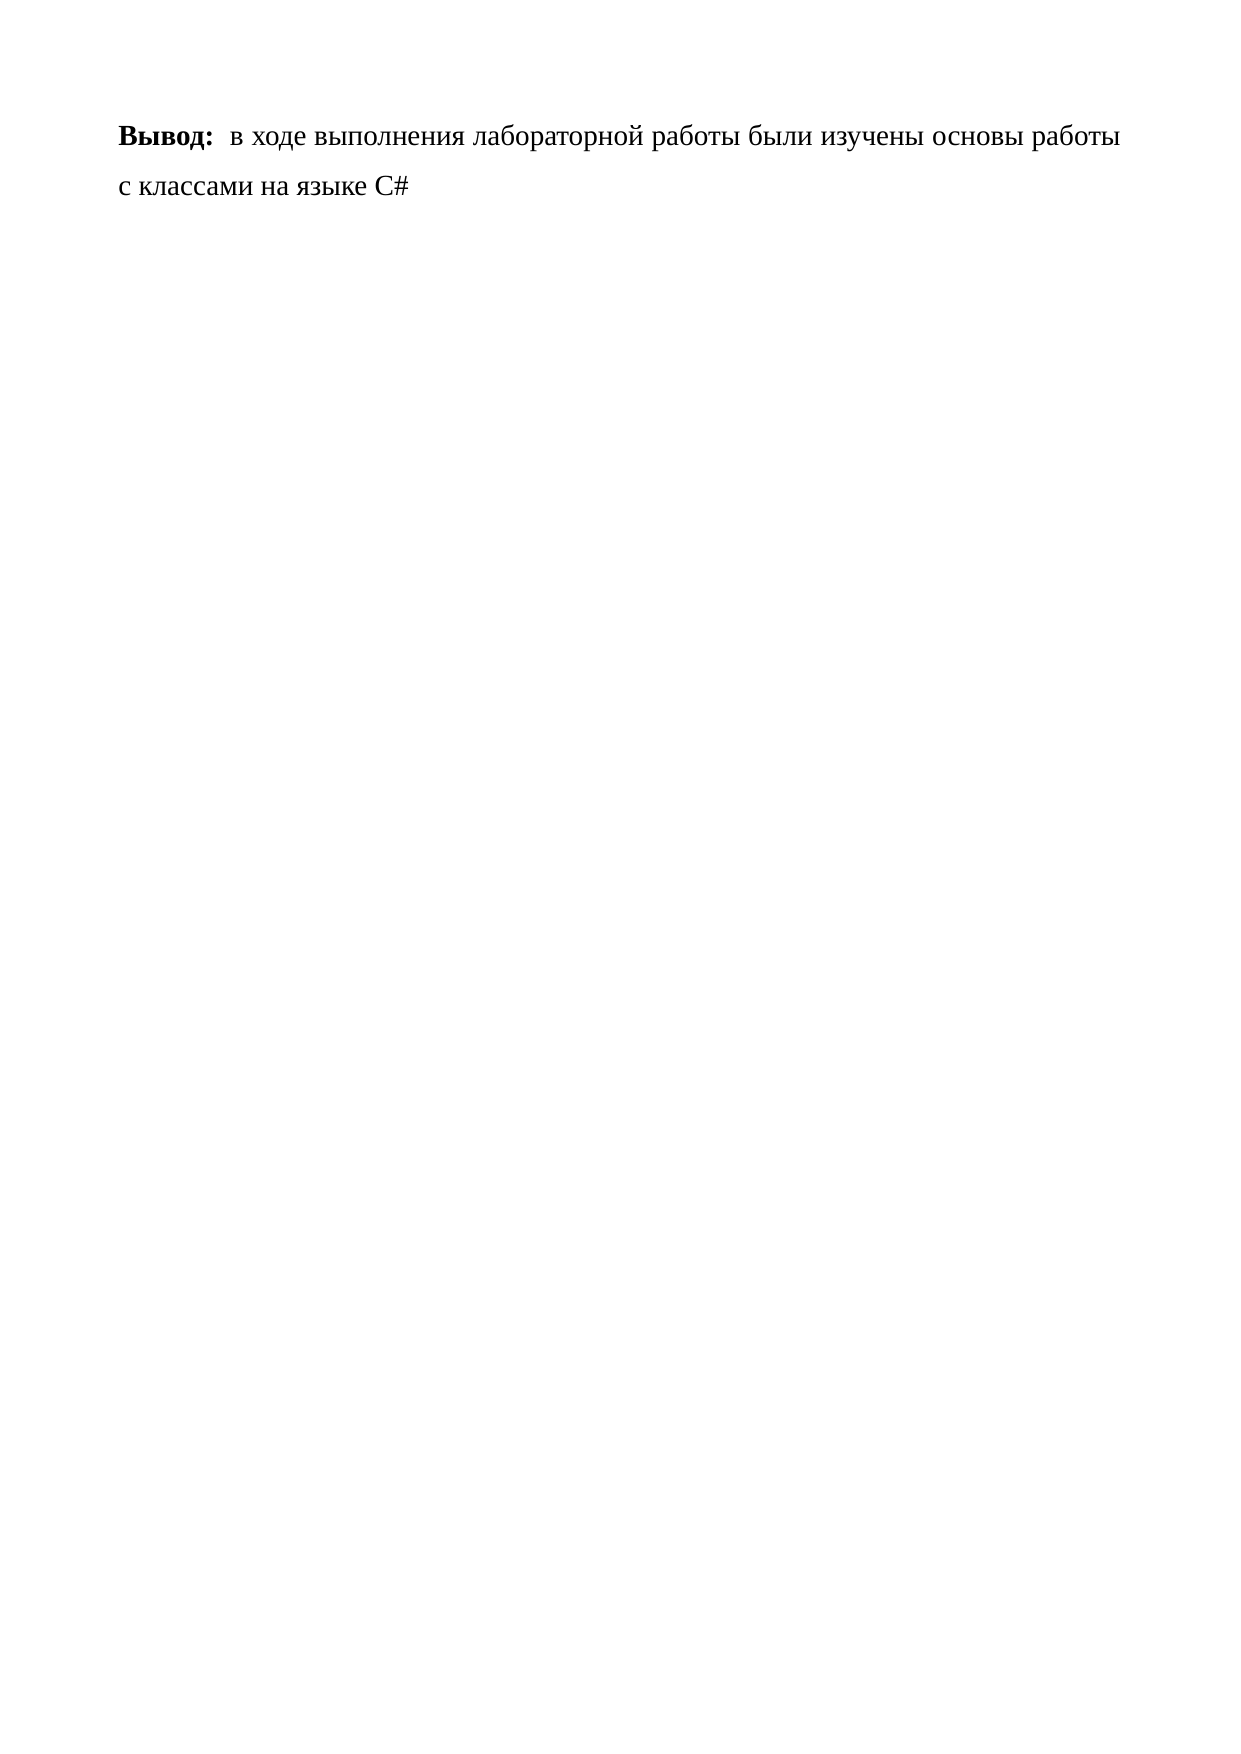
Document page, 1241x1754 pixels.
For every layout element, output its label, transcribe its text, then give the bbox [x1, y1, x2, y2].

text Вывод: в ходе выполнения лабораторной работы были изучены основы работы с классами на языке C# [118, 118, 1122, 202]
